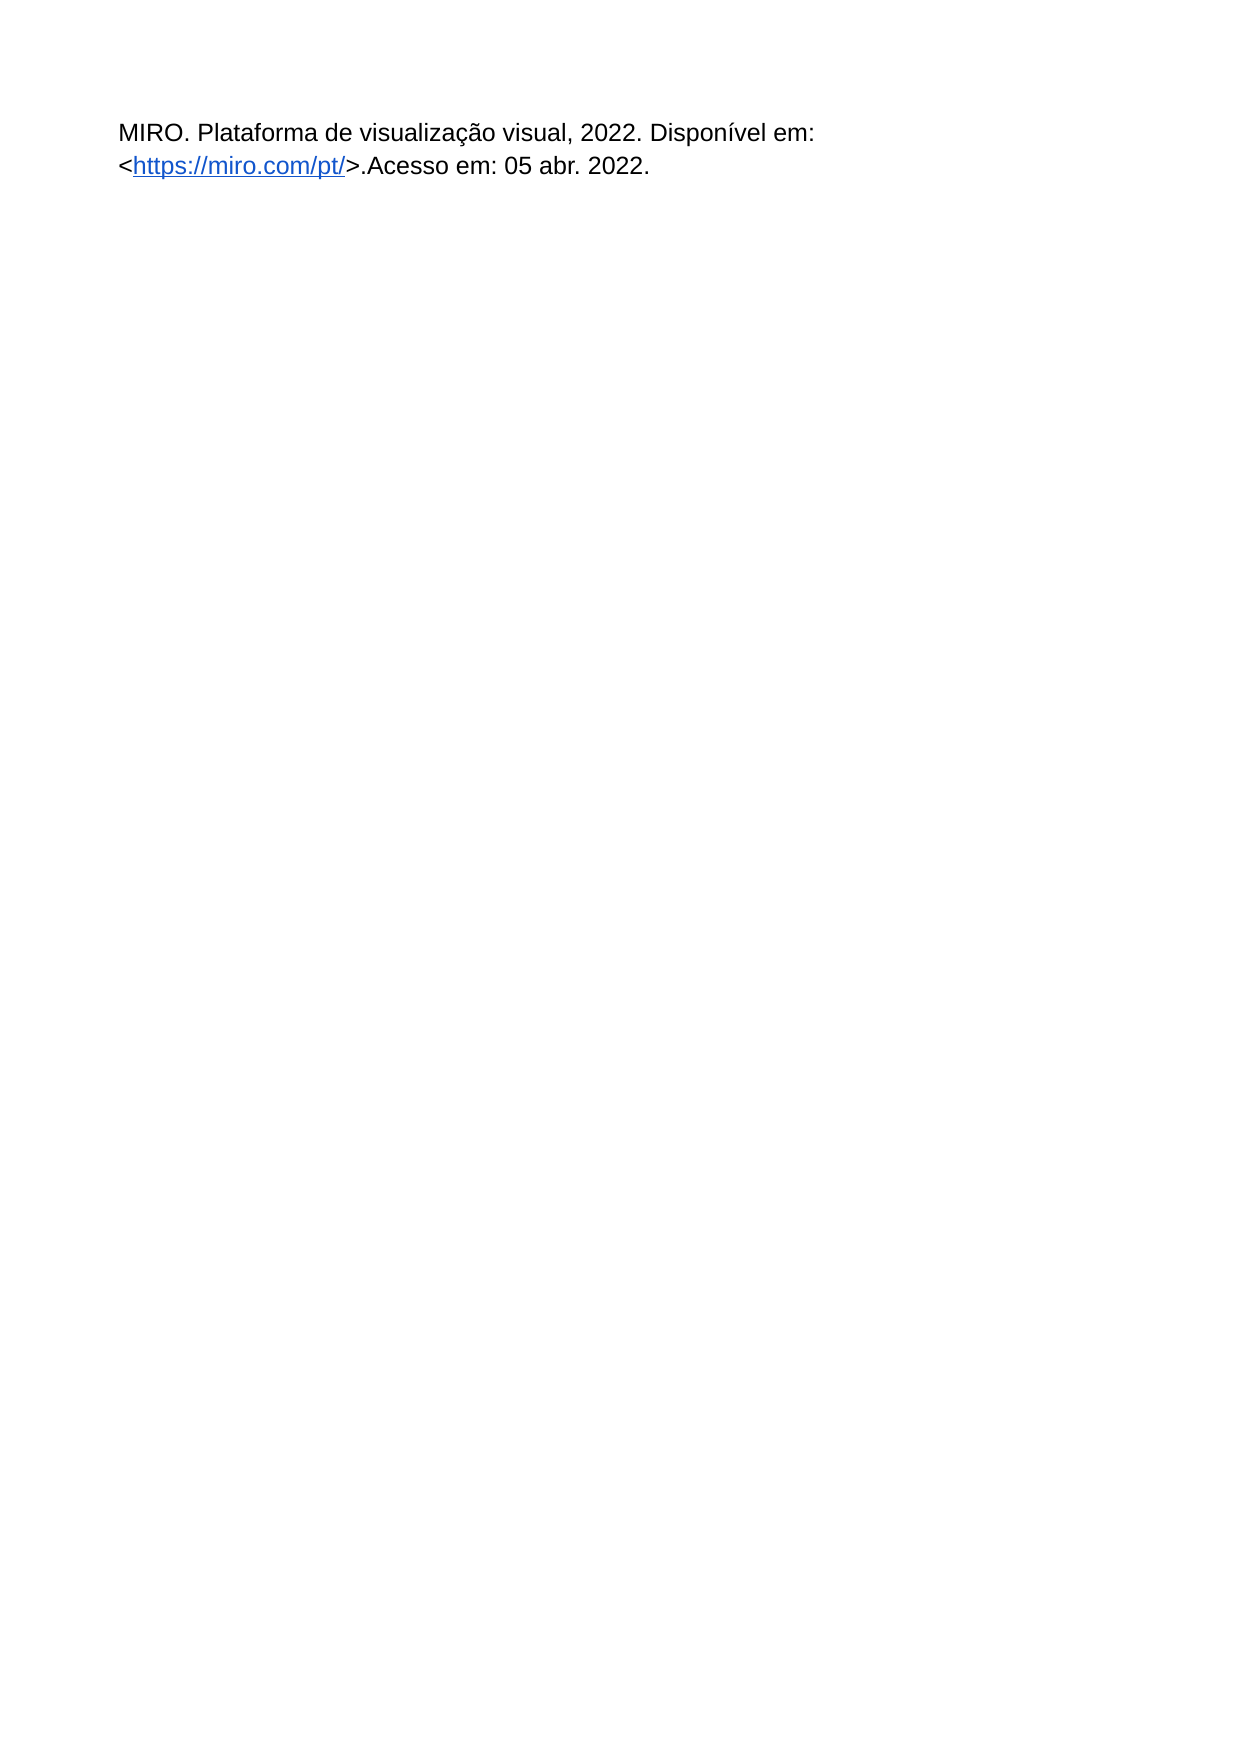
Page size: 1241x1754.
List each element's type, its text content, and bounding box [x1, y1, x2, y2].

text MIRO. Plataforma de visualização visual, 2022. Disponível em: <https://miro.com/pt/>.Acesso em: 05 abr. 2022. [118, 118, 1122, 213]
